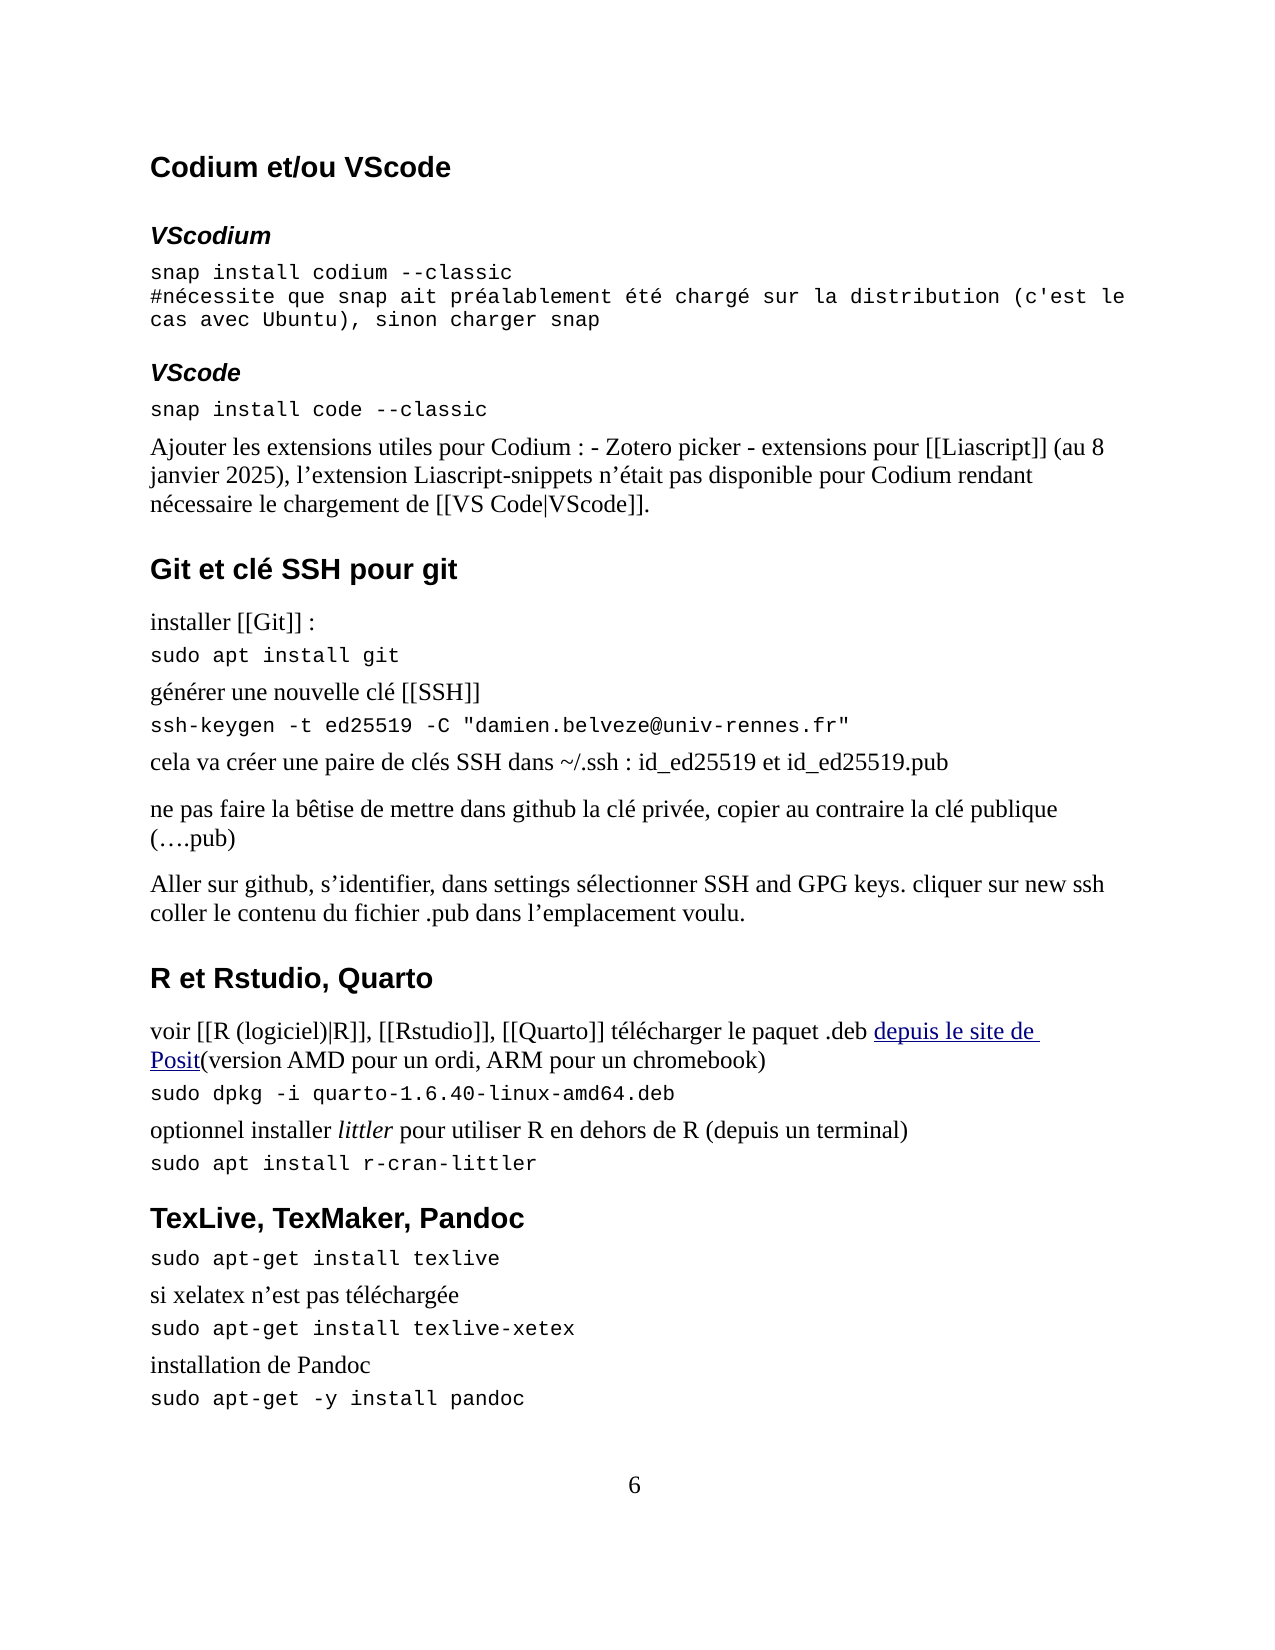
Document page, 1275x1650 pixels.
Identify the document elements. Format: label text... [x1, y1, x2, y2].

text voir [[R (logiciel)|R]], [[Rstudio]], [[Quarto]] télécharger le paquet .deb depuis le site de Posit(version AMD pour un ordi, ARM pour un chromebook) [150, 1016, 1125, 1073]
text ssh-keygen -t ed25519 -C "damien.belveze@univ-rennes.fr" [150, 715, 1125, 738]
text Ajouter les extensions utiles pour Codium : - Zotero picker - extensions pour [[Liascript]] (au 8 janvier 2025), l’extension Liascript-snippets n’était pas disponible pour Codium rendant nécessaire le chargement de [[VS Code|VScode]]. [150, 432, 1125, 518]
text sudo apt install r-cran-littler [150, 1153, 1125, 1176]
text sudo apt install git [150, 644, 1125, 668]
subtitle VScode [150, 358, 1125, 387]
subtitle TexLive, TexMaker, Pandoc [150, 1201, 1125, 1235]
text sudo apt-get -y install pandoc [150, 1388, 1125, 1412]
text si xelatex n’est pas téléchargée [150, 1280, 1125, 1309]
text installation de Pandoc [150, 1350, 1125, 1379]
text installer [[Git]] : [150, 607, 1125, 636]
text ne pas faire la bêtise de mettre dans github la clé privée, copier au contraire la clé publique (….pub) [150, 794, 1125, 852]
text sudo apt-get install texlive [150, 1247, 1125, 1271]
subtitle Git et clé SSH pour git [150, 552, 1125, 585]
text optionnel installer littler pour utiliser R en dehors de R (depuis un terminal) [150, 1115, 1125, 1144]
text #nécessite que snap ait préalablement été chargé sur la distribution (c'est le cas avec Ubuntu), sinon charger snap [150, 286, 1125, 333]
text sudo dpkg -i quarto-1.6.40-linux-amd64.deb [150, 1082, 1125, 1106]
text snap install codium --classic [150, 262, 1125, 286]
subtitle Codium et/ou VScode [150, 150, 1125, 183]
text sudo apt-get install texlive-xetex [150, 1318, 1125, 1341]
text cela va créer une paire de clés SSH dans ~/.ssh : id_ed25519 et id_ed25519.pub [150, 747, 1125, 776]
text snap install code --classic [150, 399, 1125, 423]
subtitle VScodium [150, 221, 1125, 249]
text générer une nouvelle clé [[SSH]] [150, 677, 1125, 706]
text Aller sur github, s’identifier, dans settings sélectionner SSH and GPG keys. cliquer sur new ssh coller le contenu du fichier .pub dans l’emplacement voulu. [150, 869, 1125, 927]
subtitle R et Rstudio, Quarto [150, 961, 1125, 994]
